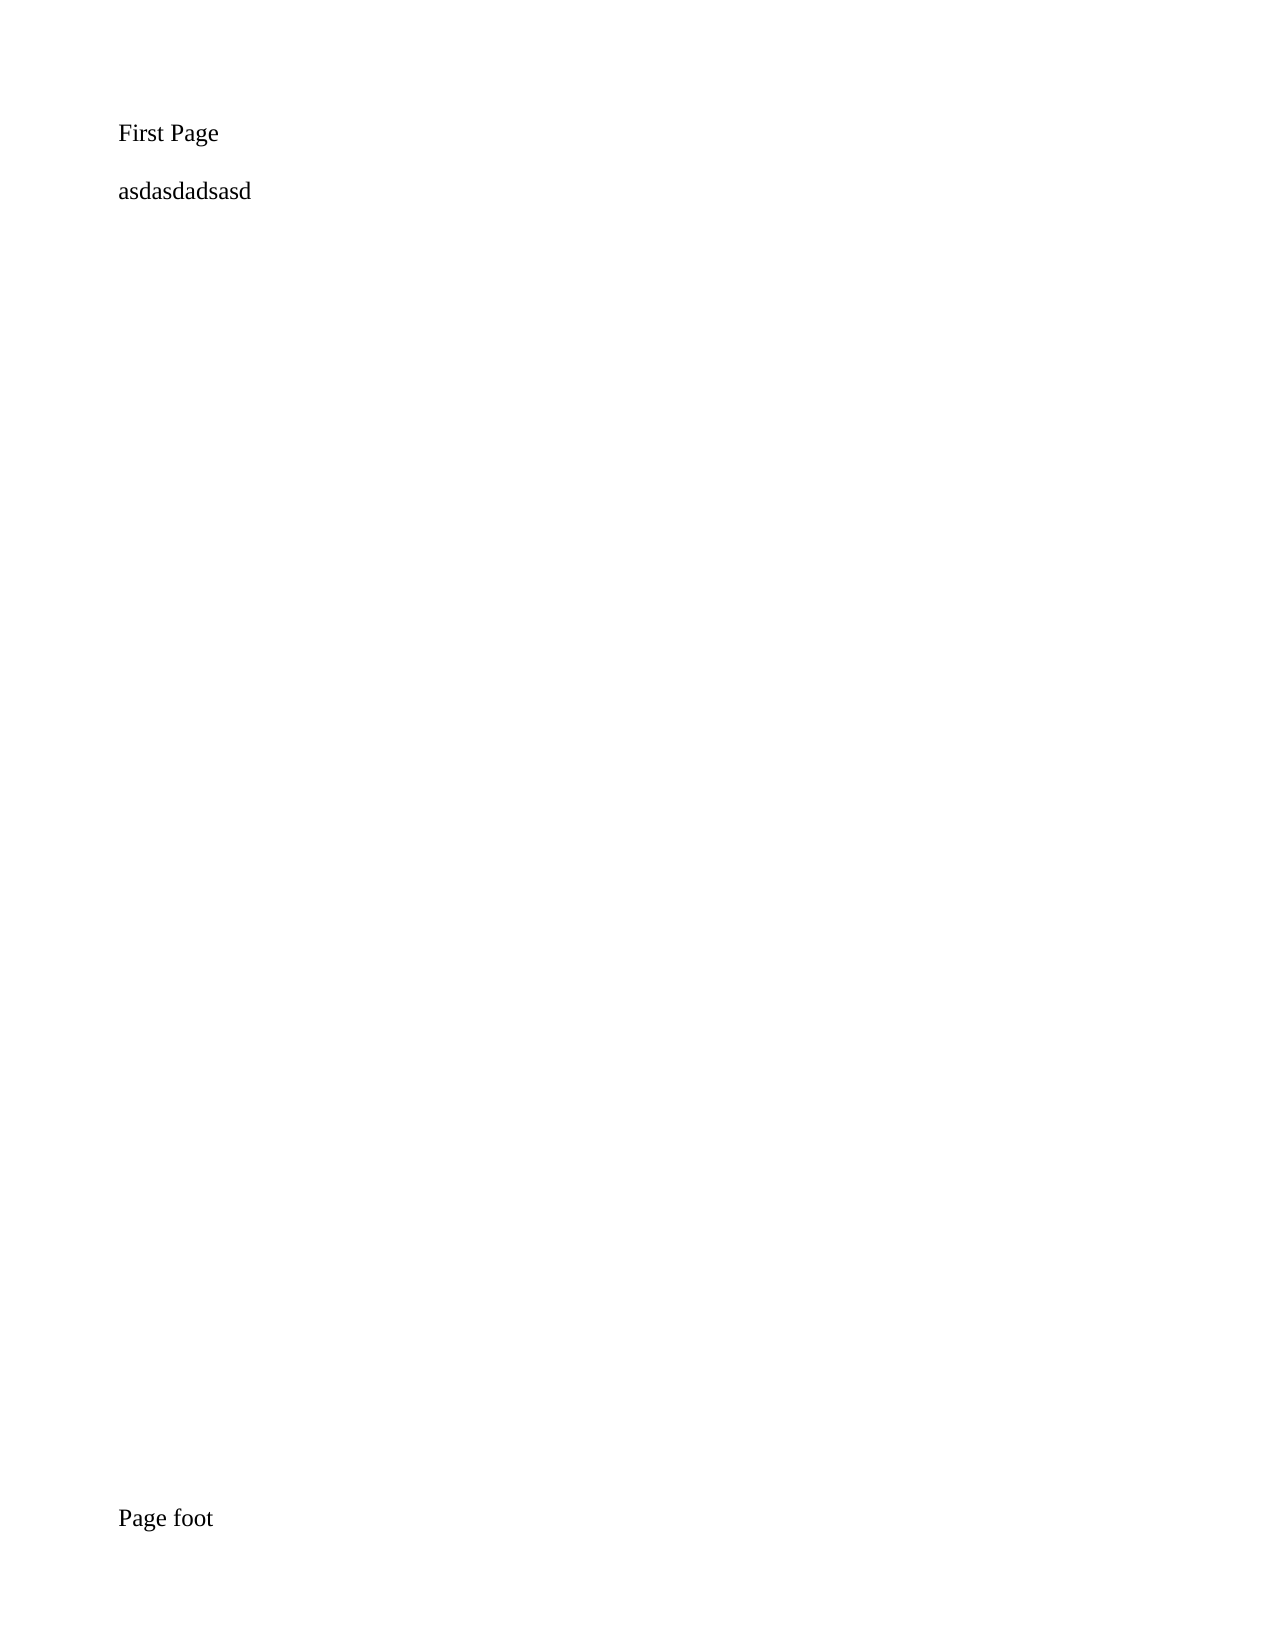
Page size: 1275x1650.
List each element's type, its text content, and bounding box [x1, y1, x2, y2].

text asdasdadsasd [118, 176, 1157, 205]
